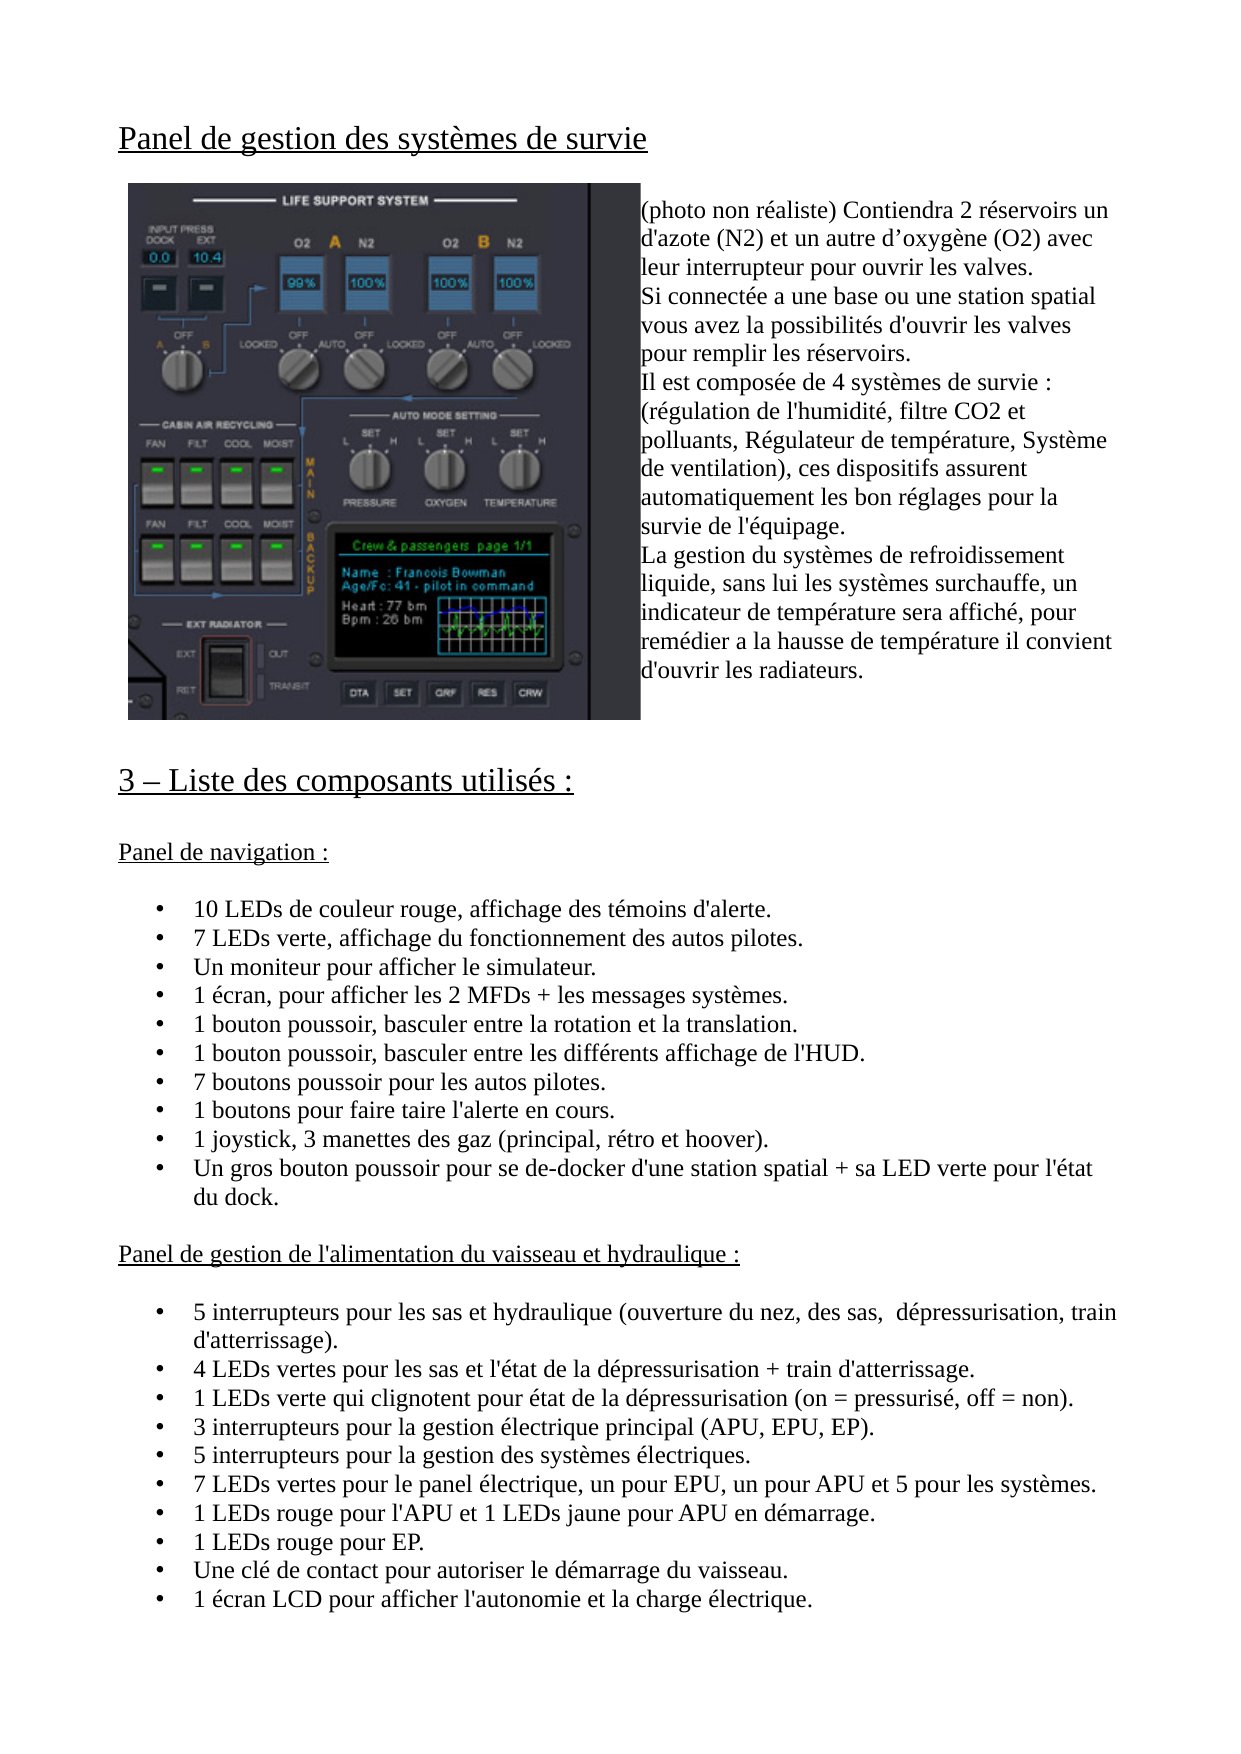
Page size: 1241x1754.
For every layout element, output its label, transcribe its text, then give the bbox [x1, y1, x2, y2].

list 1 joystick, 3 manettes des gaz (principal, rétro et hoover). [156, 1124, 1122, 1153]
list 1 bouton poussoir, basculer entre les différents affichage de l'HUD. [156, 1038, 1122, 1067]
text Il est composée de 4 systèmes de survie : (régulation de l'humidité, filtre CO2 et polluants, Régulateur de température, Système de ventilation), ces dispositifs assurent automatiquement les bon réglages pour la survie de l'équipage. [641, 367, 1122, 540]
text Panel de navigation : [118, 837, 1122, 866]
text La gestion du systèmes de refroidissement liquide, sans lui les systèmes surchauffe, un indicateur de température sera affiché, pour remédier a la hausse de température il convient d'ouvrir les radiateurs. [641, 540, 1122, 683]
list 1 écran LCD pour afficher l'autonomie et la charge électrique. [156, 1584, 1122, 1613]
list Un gros bouton poussoir pour se de-docker d'une station spatial + sa LED verte pour l'état du dock. [156, 1153, 1122, 1211]
list 1 LEDs verte qui clignotent pour état de la dépressurisation (on = pressurisé, off = non). [156, 1383, 1122, 1412]
text Panel de gestion des systèmes de survie [118, 118, 1122, 156]
list 1 LEDs rouge pour EP. [156, 1527, 1122, 1556]
list 3 interrupteurs pour la gestion électrique principal (APU, EPU, EP). [156, 1412, 1122, 1441]
list 7 boutons poussoir pour les autos pilotes. [156, 1067, 1122, 1096]
text (photo non réaliste) Contiendra 2 réservoirs un d'azote (N2) et un autre d’oxygène (O2) avec leur interrupteur pour ouvrir les valves. [641, 195, 1122, 281]
list 7 LEDs verte, affichage du fonctionnement des autos pilotes. [156, 923, 1122, 952]
text Panel de gestion de l'alimentation du vaisseau et hydraulique : [118, 1239, 1122, 1268]
list 10 LEDs de couleur rouge, affichage des témoins d'alerte. [156, 894, 1122, 923]
picture [128, 183, 641, 720]
list 5 interrupteurs pour les sas et hydraulique (ouverture du nez, des sas, dépressurisation, train d'atterrissage). [156, 1297, 1122, 1354]
list Une clé de contact pour autoriser le démarrage du vaisseau. [156, 1556, 1122, 1584]
list 5 interrupteurs pour la gestion des systèmes électriques. [156, 1441, 1122, 1469]
text 3 – Liste des composants utilisés : [118, 760, 1122, 798]
list 1 écran, pour afficher les 2 MFDs + les messages systèmes. [156, 981, 1122, 1009]
list 4 LEDs vertes pour les sas et l'état de la dépressurisation + train d'atterrissage. [156, 1354, 1122, 1383]
list 7 LEDs vertes pour le panel électrique, un pour EPU, un pour APU et 5 pour les systèmes. [156, 1469, 1122, 1498]
list 1 LEDs rouge pour l'APU et 1 LEDs jaune pour APU en démarrage. [156, 1498, 1122, 1527]
text Si connectée a une base ou une station spatial vous avez la possibilités d'ouvrir les valves pour remplir les réservoirs. [641, 281, 1122, 367]
list 1 boutons pour faire taire l'alerte en cours. [156, 1096, 1122, 1124]
list Un moniteur pour afficher le simulateur. [156, 952, 1122, 981]
list 1 bouton poussoir, basculer entre la rotation et la translation. [156, 1009, 1122, 1038]
